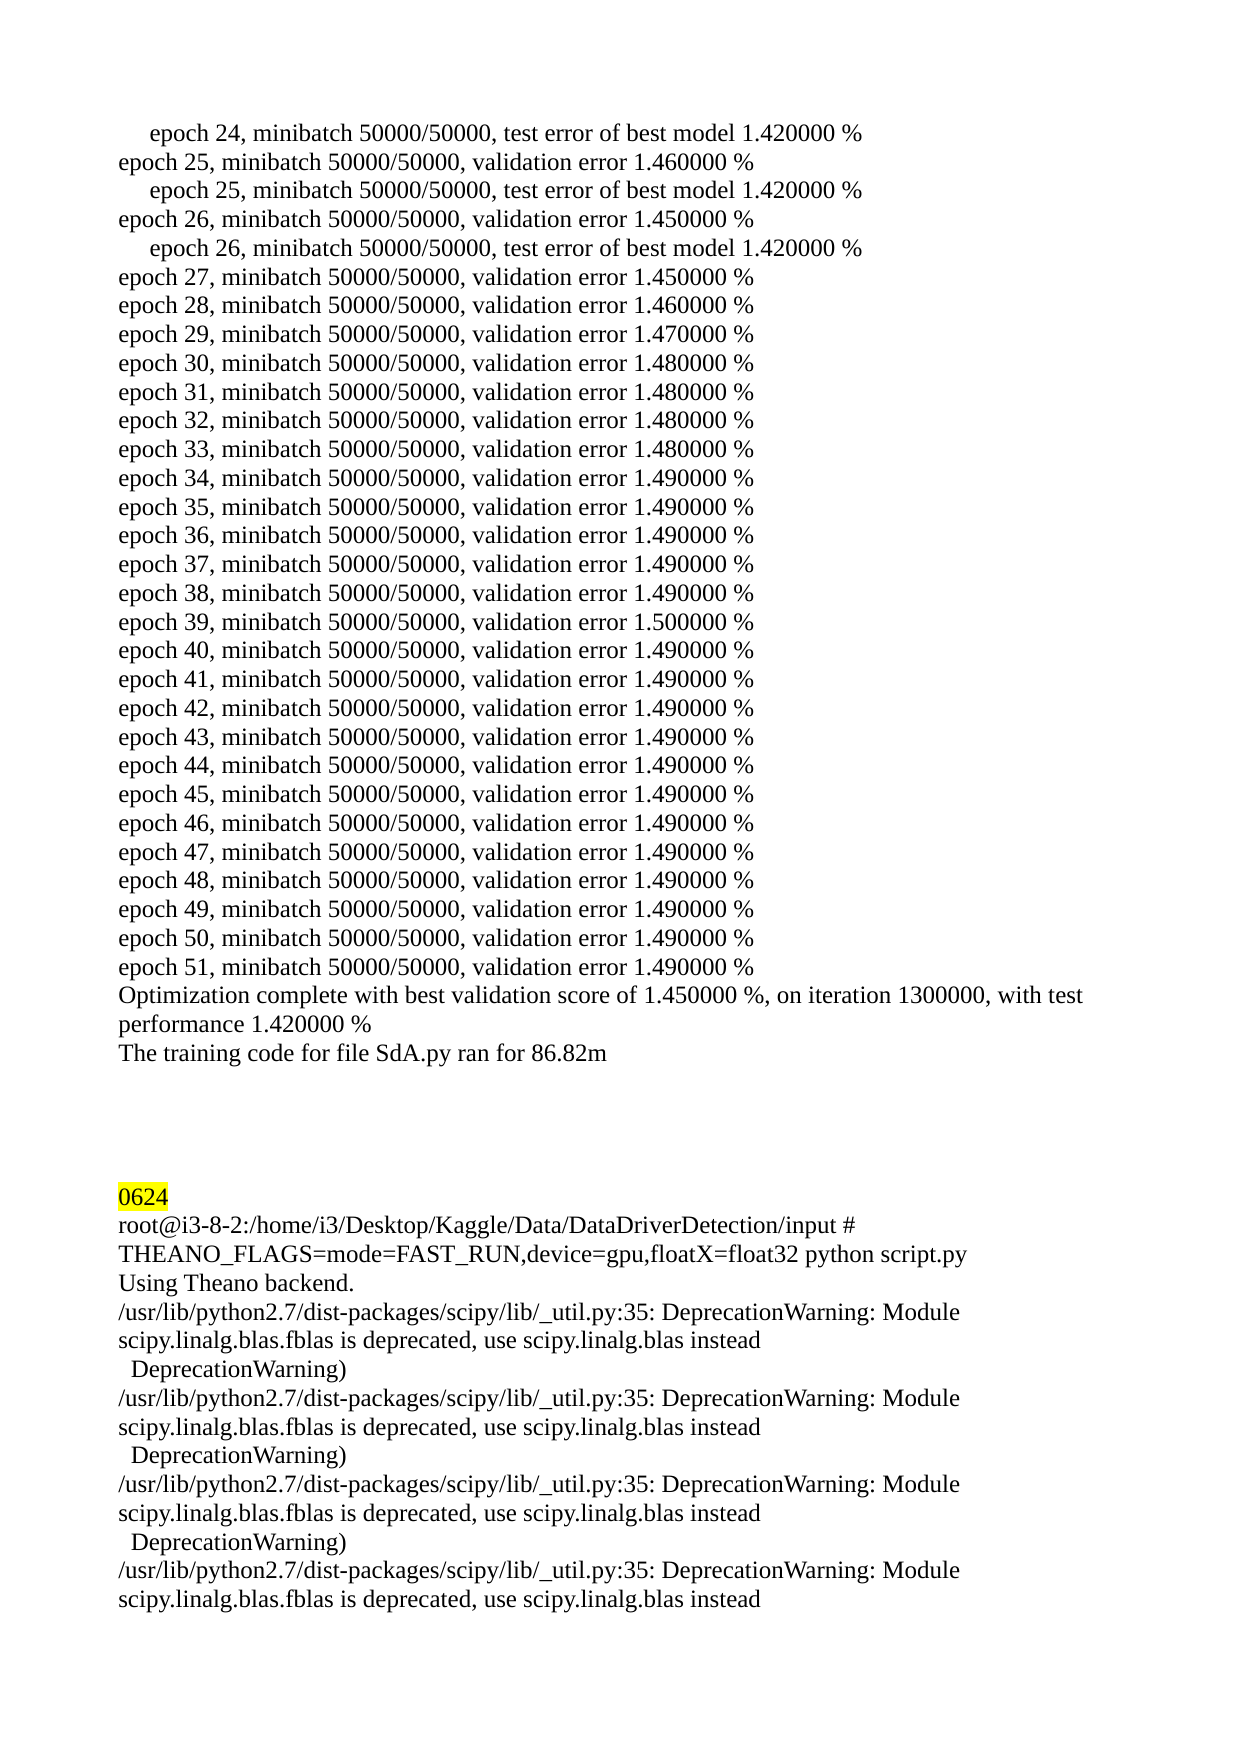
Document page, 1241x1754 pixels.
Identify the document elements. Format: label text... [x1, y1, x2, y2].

text Using Theano backend. [118, 1268, 1122, 1297]
text epoch 48, minibatch 50000/50000, validation error 1.490000 % [118, 866, 1122, 894]
text epoch 46, minibatch 50000/50000, validation error 1.490000 % [118, 808, 1122, 837]
text epoch 37, minibatch 50000/50000, validation error 1.490000 % [118, 549, 1122, 578]
text DeprecationWarning) [118, 1354, 1122, 1383]
text /usr/lib/python2.7/dist-packages/scipy/lib/_util.py:35: DeprecationWarning: Module scipy.linalg.blas.fblas is deprecated, use scipy.linalg.blas instead [118, 1297, 1122, 1354]
text epoch 39, minibatch 50000/50000, validation error 1.500000 % [118, 607, 1122, 636]
text epoch 45, minibatch 50000/50000, validation error 1.490000 % [118, 779, 1122, 808]
text epoch 25, minibatch 50000/50000, test error of best model 1.420000 % [118, 176, 1122, 204]
text DeprecationWarning) [118, 1527, 1122, 1556]
text epoch 49, minibatch 50000/50000, validation error 1.490000 % [118, 894, 1122, 923]
text epoch 43, minibatch 50000/50000, validation error 1.490000 % [118, 722, 1122, 751]
text epoch 36, minibatch 50000/50000, validation error 1.490000 % [118, 521, 1122, 549]
text epoch 41, minibatch 50000/50000, validation error 1.490000 % [118, 664, 1122, 693]
text DeprecationWarning) [118, 1441, 1122, 1469]
text The training code for file SdA.py ran for 86.82m [118, 1038, 1122, 1067]
text epoch 28, minibatch 50000/50000, validation error 1.460000 % [118, 291, 1122, 319]
text epoch 35, minibatch 50000/50000, validation error 1.490000 % [118, 492, 1122, 521]
text epoch 27, minibatch 50000/50000, validation error 1.450000 % [118, 262, 1122, 291]
text /usr/lib/python2.7/dist-packages/scipy/lib/_util.py:35: DeprecationWarning: Module scipy.linalg.blas.fblas is deprecated, use scipy.linalg.blas instead [118, 1556, 1122, 1613]
text /usr/lib/python2.7/dist-packages/scipy/lib/_util.py:35: DeprecationWarning: Module scipy.linalg.blas.fblas is deprecated, use scipy.linalg.blas instead [118, 1383, 1122, 1441]
text epoch 24, minibatch 50000/50000, test error of best model 1.420000 % [118, 118, 1122, 147]
text epoch 42, minibatch 50000/50000, validation error 1.490000 % [118, 693, 1122, 722]
text epoch 26, minibatch 50000/50000, validation error 1.450000 % [118, 204, 1122, 233]
text root@i3-8-2:/home/i3/Desktop/Kaggle/Data/DataDriverDetection/input # THEANO_FLAGS=mode=FAST_RUN,device=gpu,floatX=float32 python script.py [118, 1211, 1122, 1268]
text epoch 44, minibatch 50000/50000, validation error 1.490000 % [118, 751, 1122, 779]
text epoch 29, minibatch 50000/50000, validation error 1.470000 % [118, 319, 1122, 348]
text epoch 30, minibatch 50000/50000, validation error 1.480000 % [118, 348, 1122, 377]
text epoch 33, minibatch 50000/50000, validation error 1.480000 % [118, 434, 1122, 463]
text epoch 31, minibatch 50000/50000, validation error 1.480000 % [118, 377, 1122, 406]
text epoch 40, minibatch 50000/50000, validation error 1.490000 % [118, 636, 1122, 664]
text epoch 38, minibatch 50000/50000, validation error 1.490000 % [118, 578, 1122, 607]
text epoch 32, minibatch 50000/50000, validation error 1.480000 % [118, 406, 1122, 434]
text epoch 26, minibatch 50000/50000, test error of best model 1.420000 % [118, 233, 1122, 262]
text epoch 50, minibatch 50000/50000, validation error 1.490000 % [118, 923, 1122, 952]
text epoch 51, minibatch 50000/50000, validation error 1.490000 % [118, 952, 1122, 981]
text epoch 25, minibatch 50000/50000, validation error 1.460000 % [118, 147, 1122, 176]
text /usr/lib/python2.7/dist-packages/scipy/lib/_util.py:35: DeprecationWarning: Module scipy.linalg.blas.fblas is deprecated, use scipy.linalg.blas instead [118, 1469, 1122, 1527]
text epoch 34, minibatch 50000/50000, validation error 1.490000 % [118, 463, 1122, 492]
text Optimization complete with best validation score of 1.450000 %, on iteration 1300000, with test performance 1.420000 % [118, 981, 1122, 1038]
text 0624 [118, 1182, 1122, 1211]
text epoch 47, minibatch 50000/50000, validation error 1.490000 % [118, 837, 1122, 866]
